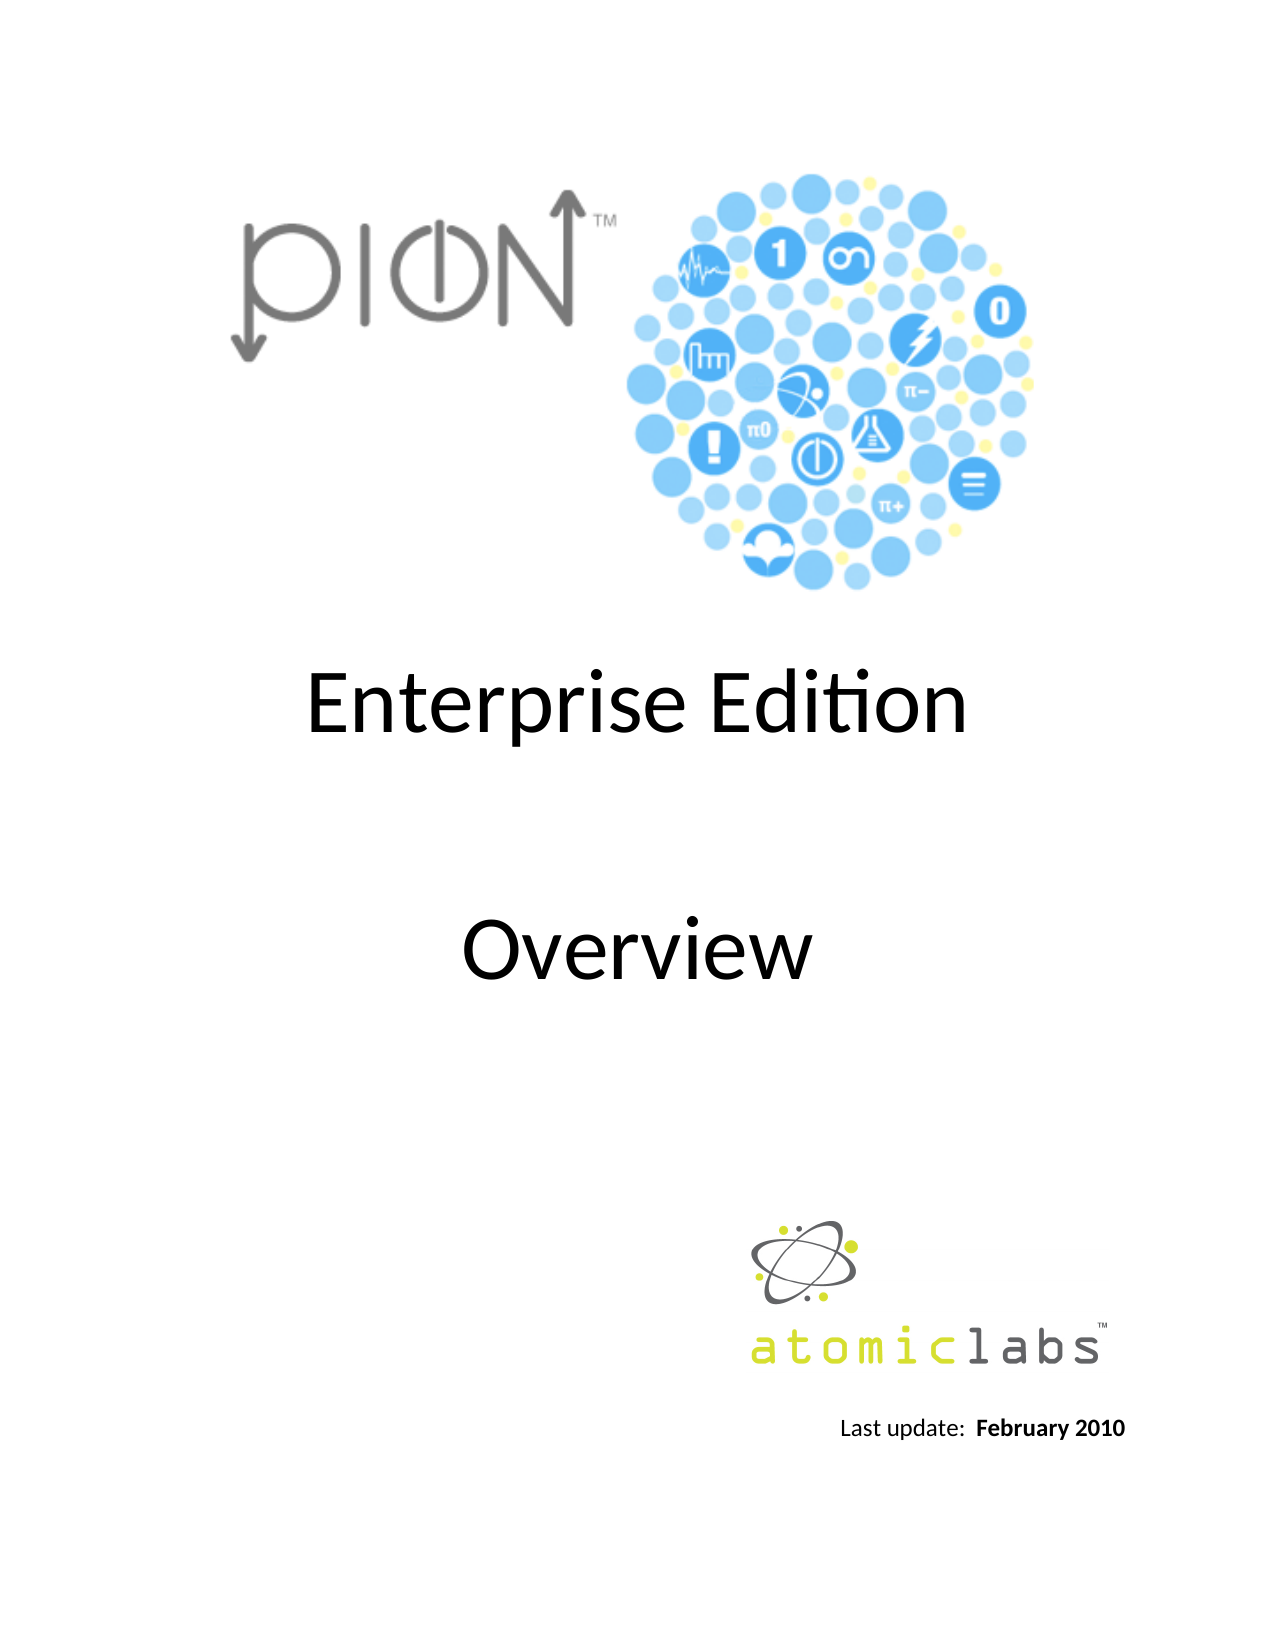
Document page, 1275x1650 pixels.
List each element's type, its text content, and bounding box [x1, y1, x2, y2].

picture [196, 171, 1034, 597]
text Last update: February 2010 [386, 1412, 1125, 1443]
title Overview [150, 891, 1125, 1002]
picture [746, 1220, 1109, 1373]
title Enterprise Edition [150, 643, 1125, 755]
